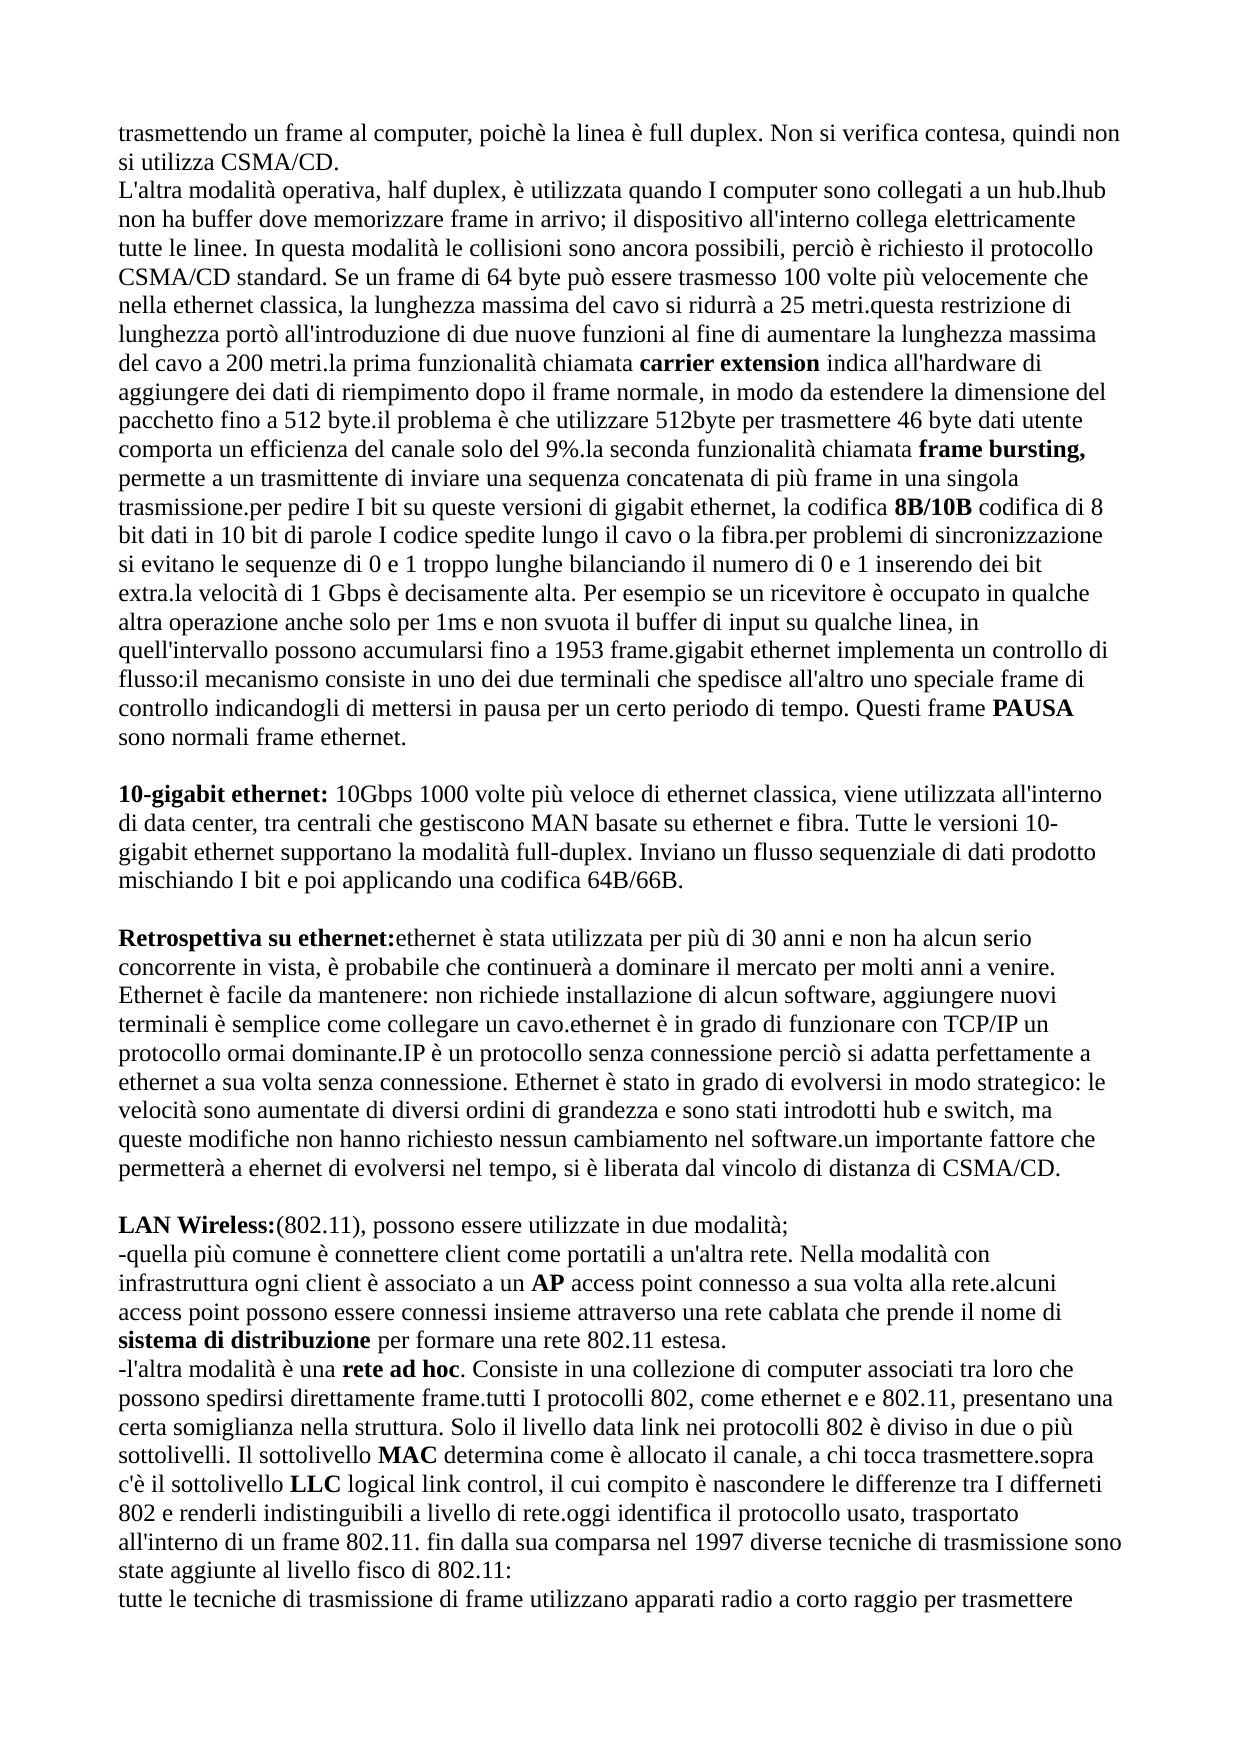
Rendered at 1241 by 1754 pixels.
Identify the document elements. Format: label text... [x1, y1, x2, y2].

text -l'altra modalità è una rete ad hoc. Consiste in una collezione di computer associati tra loro che possono spedirsi direttamente frame.tutti I protocolli 802, come ethernet e e 802.11, presentano una certa somiglianza nella struttura. Solo il livello data link nei protocolli 802 è diviso in due o più sottolivelli. Il sottolivello MAC determina come è allocato il canale, a chi tocca trasmettere.sopra c'è il sottolivello LLC logical link control, il cui compito è nascondere le differenze tra I differneti 802 e renderli indistinguibili a livello di rete.oggi identifica il protocollo usato, trasportato all'interno di un frame 802.11. fin dalla sua comparsa nel 1997 diverse tecniche di trasmissione sono state aggiunte al livello fisco di 802.11: [118, 1354, 1122, 1584]
text Retrospettiva su ethernet:ethernet è stata utilizzata per più di 30 anni e non ha alcun serio concorrente in vista, è probabile che continuerà a dominare il mercato per molti anni a venire. Ethernet è facile da mantenere: non richiede installazione di alcun software, aggiungere nuovi terminali è semplice come collegare un cavo.ethernet è in grado di funzionare con TCP/IP un protocollo ormai dominante.IP è un protocollo senza connessione perciò si adatta perfettamente a ethernet a sua volta senza connessione. Ethernet è stato in grado di evolversi in modo strategico: le velocità sono aumentate di diversi ordini di grandezza e sono stati introdotti hub e switch, ma queste modifiche non hanno richiesto nessun cambiamento nel software.un importante fattore che permetterà a ehernet di evolversi nel tempo, si è liberata dal vincolo di distanza di CSMA/CD. [118, 923, 1122, 1182]
text 10-gigabit ethernet: 10Gbps 1000 volte più veloce di ethernet classica, viene utilizzata all'interno di data center, tra centrali che gestiscono MAN basate su ethernet e fibra. Tutte le versioni 10-gigabit ethernet supportano la modalità full-duplex. Inviano un flusso sequenziale di dati prodotto mischiando I bit e poi applicando una codifica 64B/66B. [118, 779, 1122, 894]
text -quella più comune è connettere client come portatili a un'altra rete. Nella modalità con infrastruttura ogni client è associato a un AP access point connesso a sua volta alla rete.alcuni access point possono essere connessi insieme attraverso una rete cablata che prende il nome di sistema di distribuzione per formare una rete 802.11 estesa. [118, 1239, 1122, 1354]
text L'altra modalità operativa, half duplex, è utilizzata quando I computer sono collegati a un hub.lhub non ha buffer dove memorizzare frame in arrivo; il dispositivo all'interno collega elettricamente tutte le linee. In questa modalità le collisioni sono ancora possibili, perciò è richiesto il protocollo CSMA/CD standard. Se un frame di 64 byte può essere trasmesso 100 volte più velocemente che nella ethernet classica, la lunghezza massima del cavo si ridurrà a 25 metri.questa restrizione di lunghezza portò all'introduzione di due nuove funzioni al fine di aumentare la lunghezza massima del cavo a 200 metri.la prima funzionalità chiamata carrier extension indica all'hardware di aggiungere dei dati di riempimento dopo il frame normale, in modo da estendere la dimensione del pacchetto fino a 512 byte.il problema è che utilizzare 512byte per trasmettere 46 byte dati utente comporta un efficienza del canale solo del 9%.la seconda funzionalità chiamata frame bursting, permette a un trasmittente di inviare una sequenza concatenata di più frame in una singola trasmissione.per pedire I bit su queste versioni di gigabit ethernet, la codifica 8B/10B codifica di 8 bit dati in 10 bit di parole I codice spedite lungo il cavo o la fibra.per problemi di sincronizzazione si evitano le sequenze di 0 e 1 troppo lunghe bilanciando il numero di 0 e 1 inserendo dei bit extra.la velocità di 1 Gbps è decisamente alta. Per esempio se un ricevitore è occupato in qualche altra operazione anche solo per 1ms e non svuota il buffer di input su qualche linea, in quell'intervallo possono accumularsi fino a 1953 frame.gigabit ethernet implementa un controllo di flusso:il mecanismo consiste in uno dei due terminali che spedisce all'altro uno speciale frame di controllo indicandogli di mettersi in pausa per un certo periodo di tempo. Questi frame PAUSA sono normali frame ethernet. [118, 176, 1122, 751]
text LAN Wireless:(802.11), possono essere utilizzate in due modalità; [118, 1211, 1122, 1239]
text tutte le tecniche di trasmissione di frame utilizzano apparati radio a corto raggio per trasmettere [118, 1584, 1122, 1613]
text trasmettendo un frame al computer, poichè la linea è full duplex. Non si verifica contesa, quindi non si utilizza CSMA/CD. [118, 118, 1122, 176]
